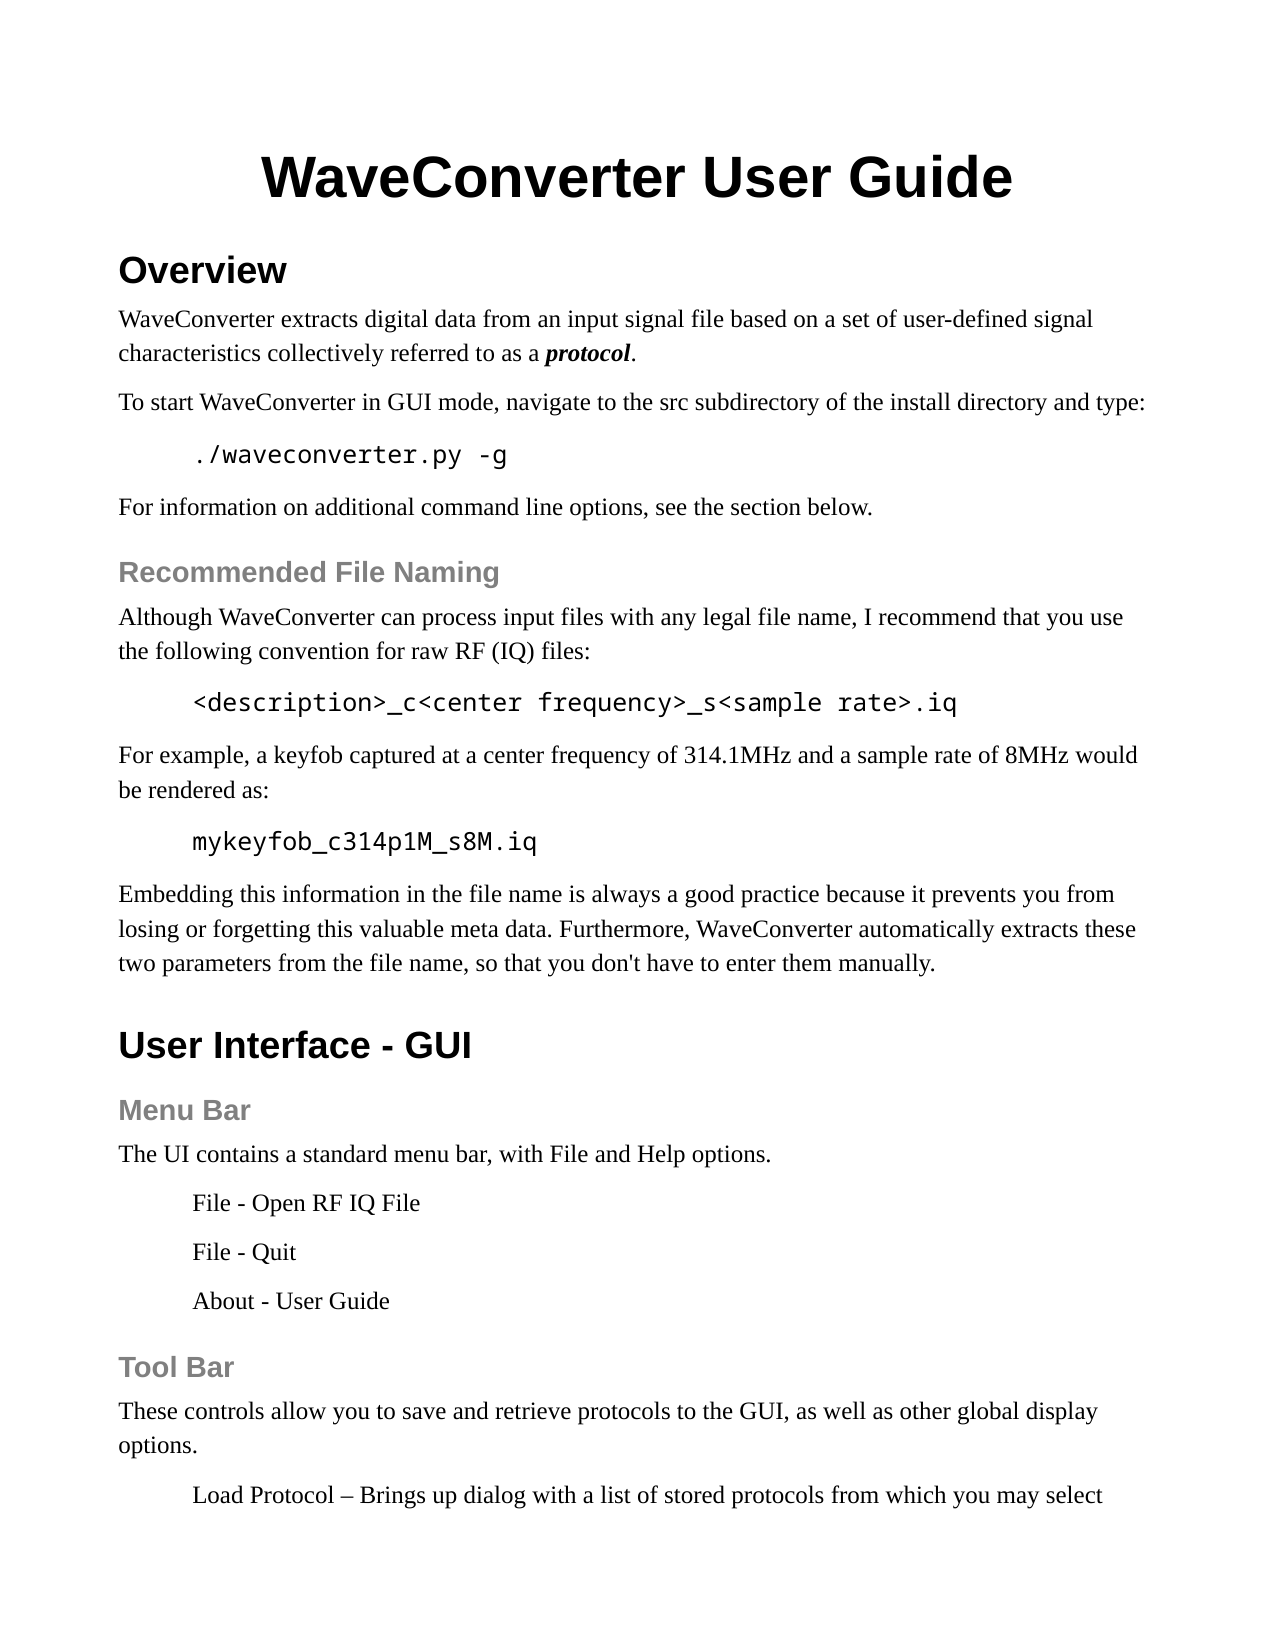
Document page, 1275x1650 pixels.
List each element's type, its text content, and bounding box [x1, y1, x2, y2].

text About - User Guide [118, 1286, 1157, 1315]
text For example, a keyfob captured at a center frequency of 314.1MHz and a sample rate of 8MHz would be rendered as: [118, 741, 1157, 804]
text To start WaveConverter in GUI mode, navigate to the src subdirectory of the install directory and type: [118, 387, 1157, 416]
text Embedding this information in the file name is always a good practice because it prevents you from losing or forgetting this valuable meta data. Furthermore, WaveConverter automatically extracts these two parameters from the file name, so that you don't have to enter them manually. [118, 879, 1157, 977]
text <description>_c<center frequency>_s<sample rate>.iq [118, 685, 1157, 719]
text Load Protocol – Brings up dialog with a list of stored protocols from which you may select [118, 1480, 1157, 1508]
text The UI contains a standard menu bar, with File and Help options. [118, 1139, 1157, 1168]
title WaveConverter User Guide [118, 143, 1157, 210]
text File - Quit [118, 1237, 1157, 1266]
text WaveConverter extracts digital data from an input signal file based on a set of user-defined signal characteristics collectively referred to as a protocol. [118, 304, 1157, 367]
subtitle Overview [118, 248, 1157, 291]
text mykeyfob_c314p1M_s8M.iq [118, 824, 1157, 858]
text ./waveconverter.py -g [118, 436, 1157, 471]
text For information on additional command line options, see the section below. [118, 492, 1157, 521]
subtitle User Interface - GUI [118, 1022, 1157, 1066]
text These controls allow you to save and retrieve protocols to the GUI, as well as other global display options. [118, 1396, 1157, 1459]
subtitle Recommended File Naming [118, 556, 1157, 589]
text Although WaveConverter can process input files with any legal file name, I recommend that you use the following convention for raw RF (IQ) files: [118, 602, 1157, 665]
text File - Open RF IQ File [118, 1188, 1157, 1217]
subtitle Menu Bar [118, 1093, 1157, 1127]
subtitle Tool Bar [118, 1350, 1157, 1384]
